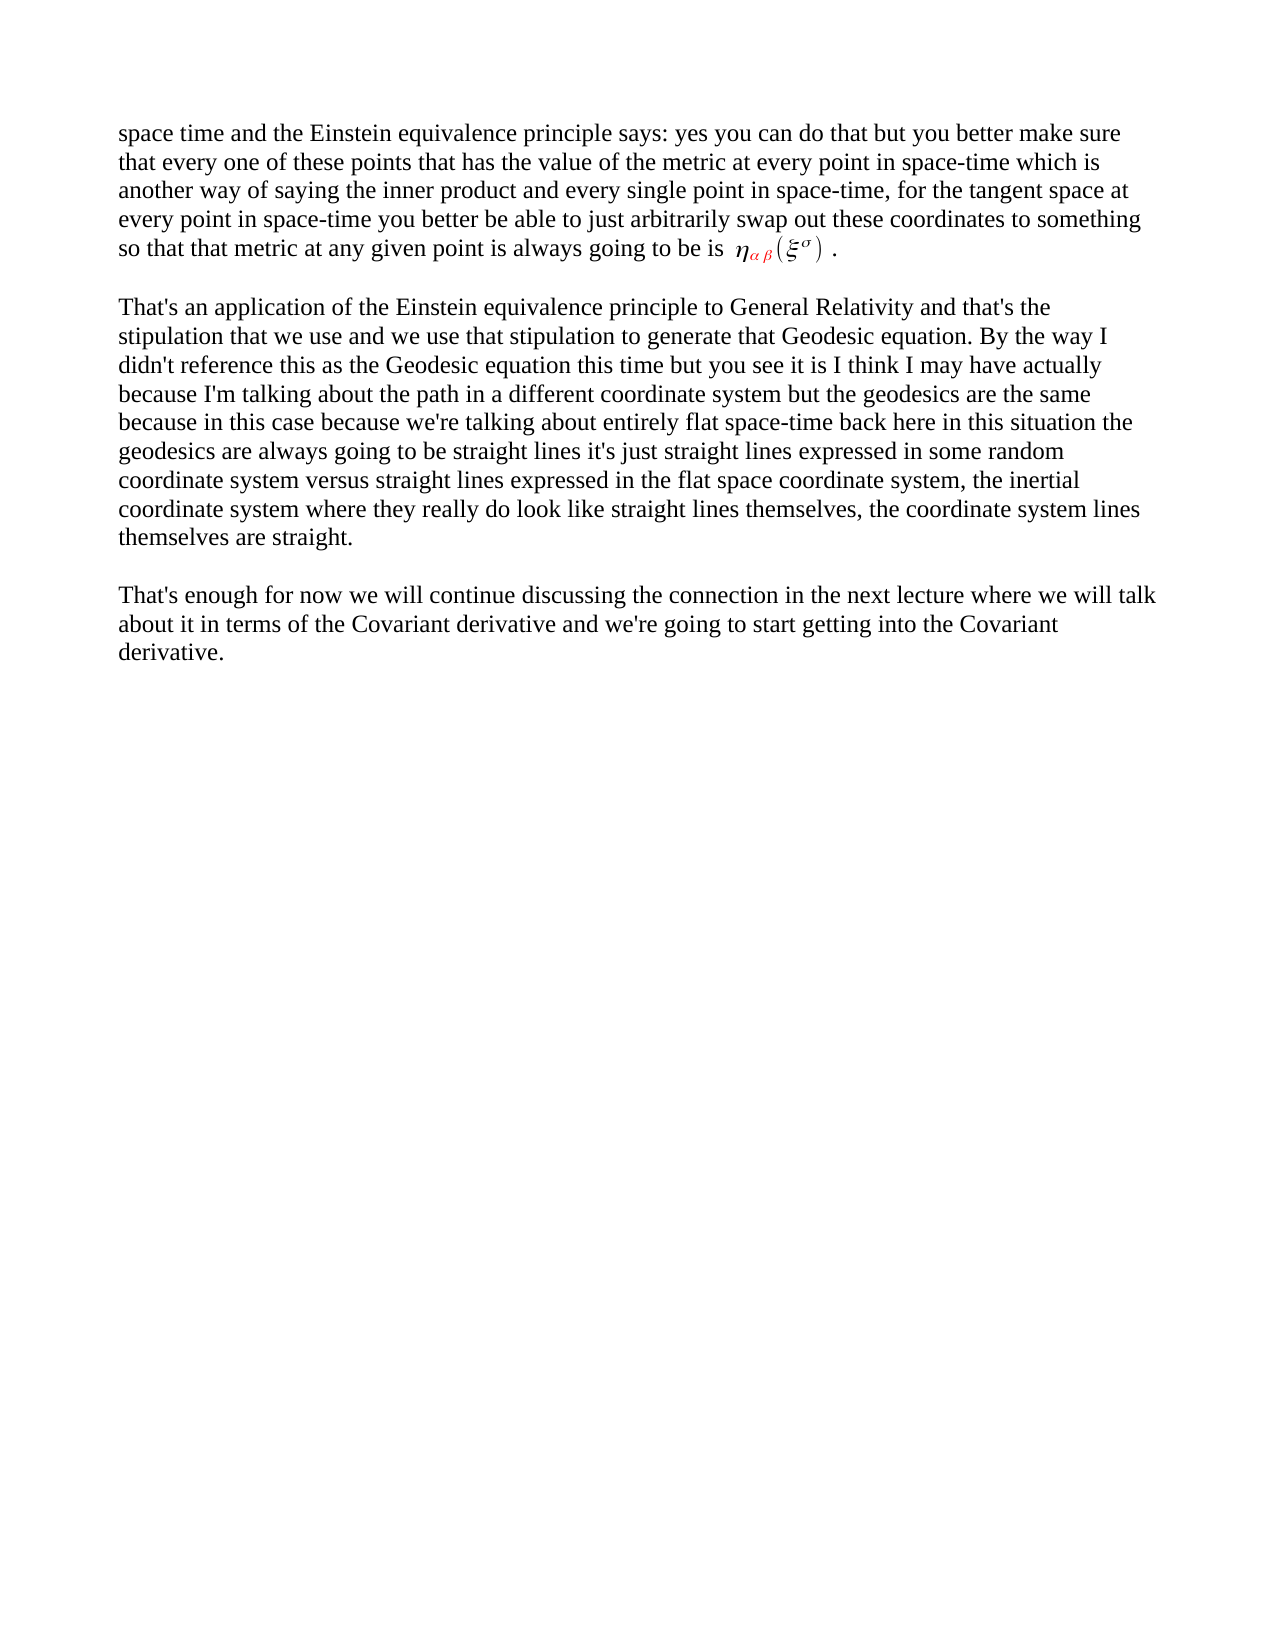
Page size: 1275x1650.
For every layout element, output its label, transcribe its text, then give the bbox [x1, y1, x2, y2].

text space time and the Einstein equivalence principle says: yes you can do that but you better make sure that every one of these points that has the value of the metric at every point in space-time which is another way of saying the inner product and every single point in space-time, for the tangent space at every point in space-time you better be able to just arbitrarily swap out these coordinates to something so that that metric at any given point is always going to be is. [118, 118, 1157, 264]
text That's enough for now we will continue discussing the connection in the next lecture where we will talk about it in terms of the Covariant derivative and we're going to start getting into the Covariant derivative. [118, 580, 1157, 666]
text That's an application of the Einstein equivalence principle to General Relativity and that's the stipulation that we use and we use that stipulation to generate that Geodesic equation. By the way I didn't reference this as the Geodesic equation this time but you see it is I think I may have actually because I'm talking about the path in a different coordinate system but the geodesics are the same because in this case because we're talking about entirely flat space-time back here in this situation the geodesics are always going to be straight lines it's just straight lines expressed in some random coordinate system versus straight lines expressed in the flat space coordinate system, the inertial coordinate system where they really do look like straight lines themselves, the coordinate system lines themselves are straight. [118, 292, 1157, 551]
